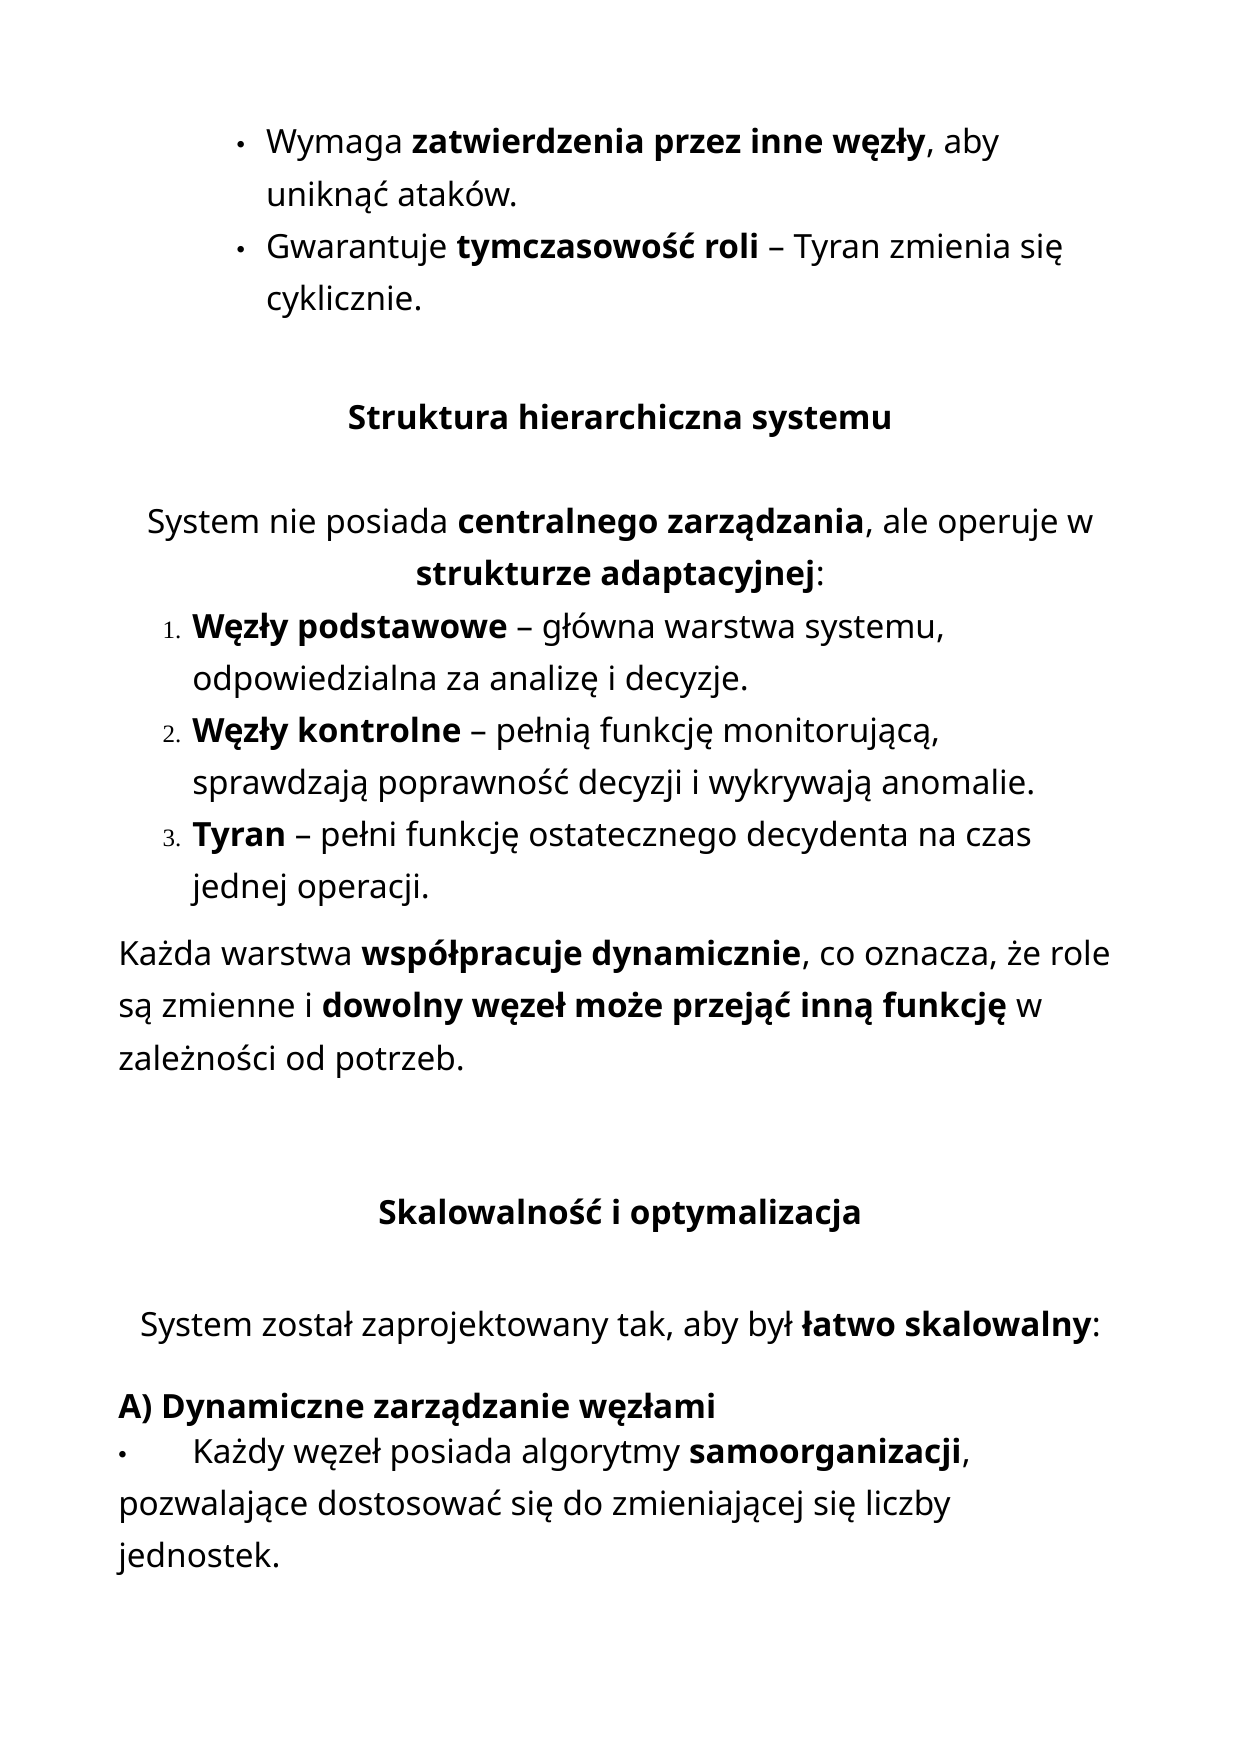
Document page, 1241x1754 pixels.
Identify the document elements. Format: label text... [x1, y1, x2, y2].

list Tyran – pełni funkcję ostatecznego decydenta na czas jednej operacji. [162, 811, 1122, 909]
text Struktura hierarchiczna systemu [118, 394, 1122, 439]
subtitle Skalowalność i optymalizacja [118, 1189, 1122, 1234]
text System nie posiada centralnego zarządzania, ale operuje w strukturze adaptacyjnej: [118, 498, 1122, 596]
text System został zaprojektowany tak, aby był łatwo skalowalny: [118, 1301, 1122, 1346]
list Węzły kontrolne – pełnią funkcję monitorującą, sprawdzają poprawność decyzji i wykrywają anomalie. [162, 707, 1122, 804]
list Gwarantuje tymczasowość roli – Tyran zmienia się cyklicznie. [236, 222, 1122, 320]
list Każdy węzeł posiada algorytmy samoorganizacji, pozwalające dostosować się do zmieniającej się liczby jednostek. [118, 1428, 1122, 1578]
subtitle A) Dynamiczne zarządzanie węzłami [118, 1382, 1122, 1428]
list Węzły podstawowe – główna warstwa systemu, odpowiedzialna za analizę i decyzje. [162, 602, 1122, 700]
list Wymaga zatwierdzenia przez inne węzły, aby uniknąć ataków. [236, 118, 1122, 216]
text Każda warstwa współpracuje dynamicznie, co oznacza, że role są zmienne i dowolny węzeł może przejąć inną funkcję w zależności od potrzeb. [118, 930, 1122, 1080]
